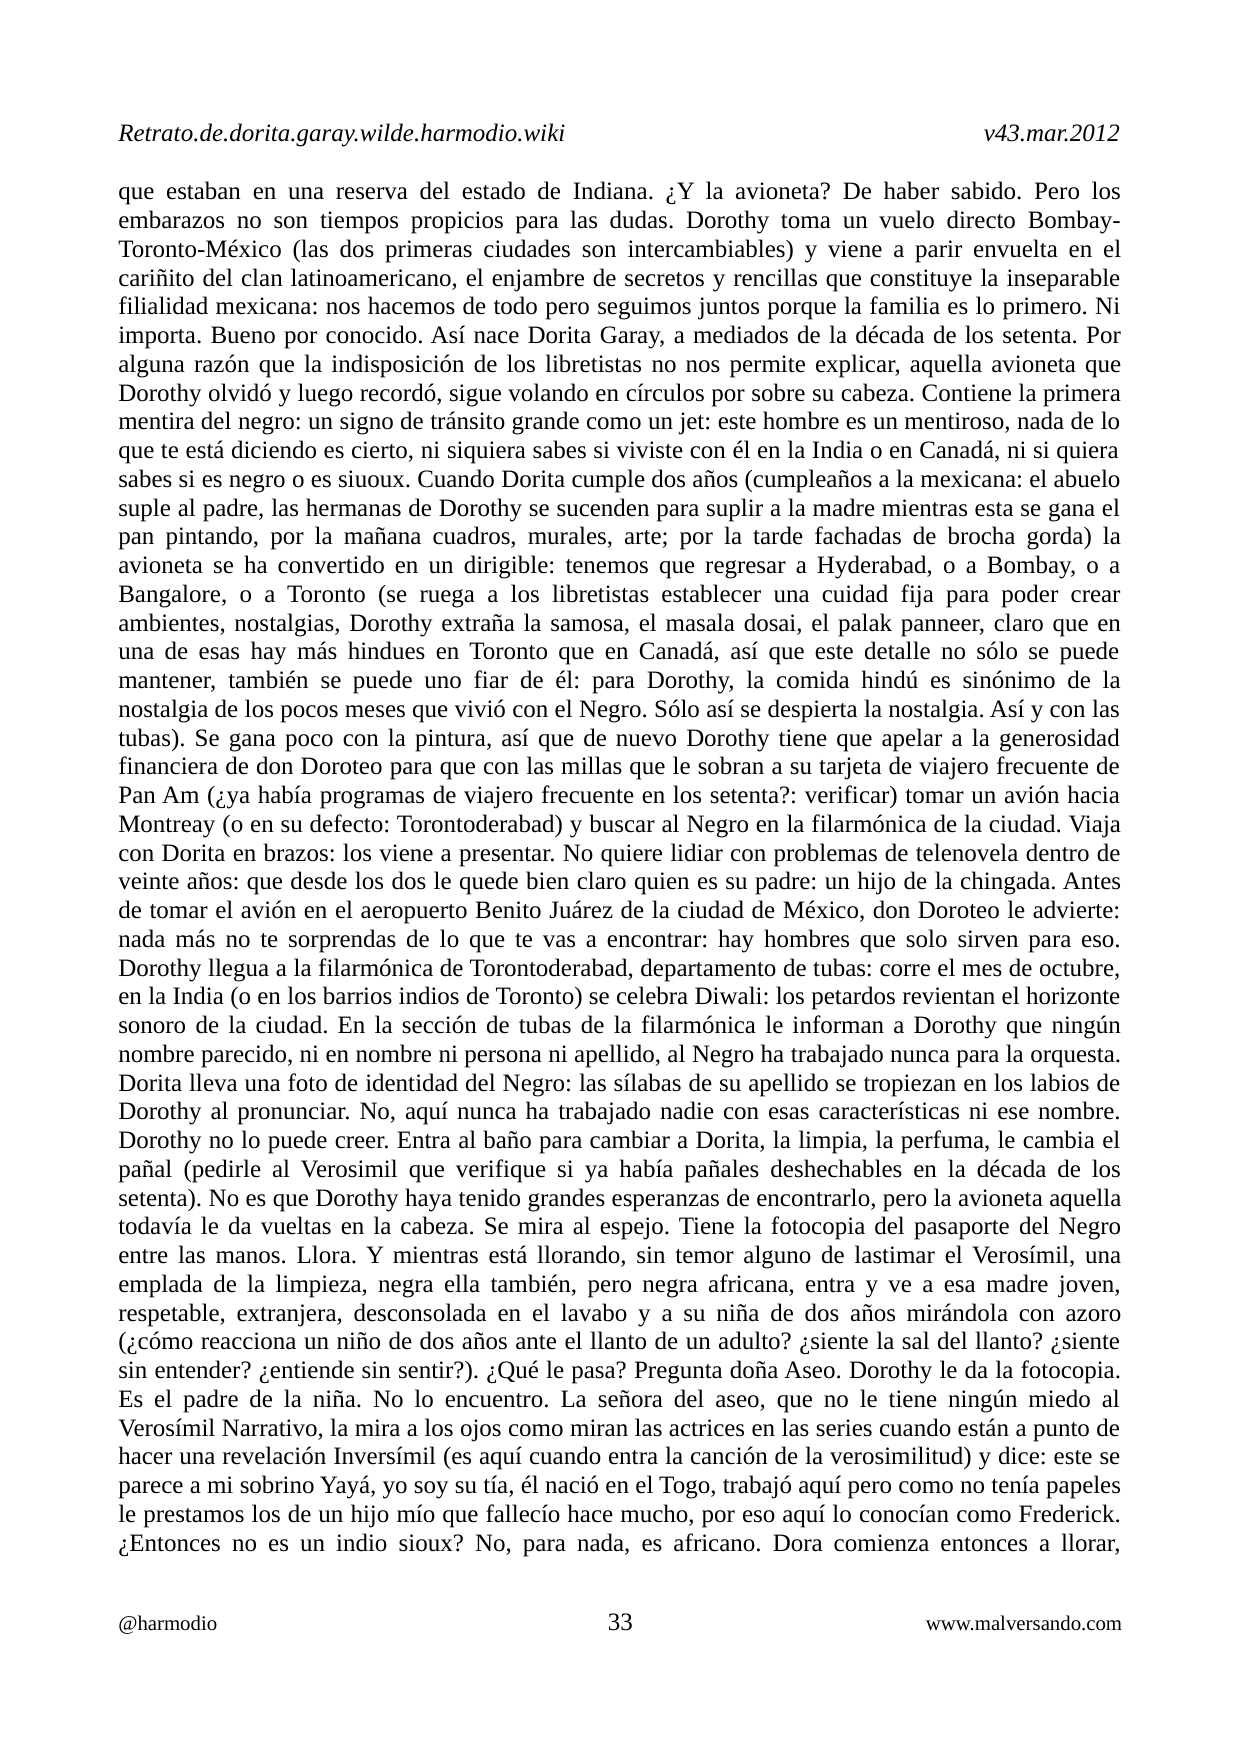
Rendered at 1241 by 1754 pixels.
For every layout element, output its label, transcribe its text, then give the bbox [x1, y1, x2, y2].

text que estaban en una reserva del estado de Indiana. ¿Y la avioneta? De haber sabido. Pero los embarazos no son tiempos propicios para las dudas. Dorothy toma un vuelo directo Bombay-Toronto-México (las dos primeras ciudades son intercambiables) y viene a parir envuelta en el cariñito del clan latinoamericano, el enjambre de secretos y rencillas que constituye la inseparable filialidad mexicana: nos hacemos de todo pero seguimos juntos porque la familia es lo primero. Ni importa. Bueno por conocido. Así nace Dorita Garay, a mediados de la década de los setenta. Por alguna razón que la indisposición de los libretistas no nos permite explicar, aquella avioneta que Dorothy olvidó y luego recordó, sigue volando en círculos por sobre su cabeza. Contiene la primera mentira del negro: un signo de tránsito grande como un jet: este hombre es un mentiroso, nada de lo que te está diciendo es cierto, ni siquiera sabes si viviste con él en la India o en Canadá, ni si quiera sabes si es negro o es siuoux. Cuando Dorita cumple dos años (cumpleaños a la mexicana: el abuelo suple al padre, las hermanas de Dorothy se sucenden para suplir a la madre mientras esta se gana el pan pintando, por la mañana cuadros, murales, arte; por la tarde fachadas de brocha gorda) la avioneta se ha convertido en un dirigible: tenemos que regresar a Hyderabad, o a Bombay, o a Bangalore, o a Toronto (se ruega a los libretistas establecer una cuidad fija para poder crear ambientes, nostalgias, Dorothy extraña la samosa, el masala dosai, el palak panneer, claro que en una de esas hay más hindues en Toronto que en Canadá, así que este detalle no sólo se puede mantener, también se puede uno fiar de él: para Dorothy, la comida hindú es sinónimo de la nostalgia de los pocos meses que vivió con el Negro. Sólo así se despierta la nostalgia. Así y con las tubas). Se gana poco con la pintura, así que de nuevo Dorothy tiene que apelar a la generosidad financiera de don Doroteo para que con las millas que le sobran a su tarjeta de viajero frecuente de Pan Am (¿ya había programas de viajero frecuente en los setenta?: verificar) tomar un avión hacia Montreay (o en su defecto: Torontoderabad) y buscar al Negro en la filarmónica de la ciudad. Viaja con Dorita en brazos: los viene a presentar. No quiere lidiar con problemas de telenovela dentro de veinte años: que desde los dos le quede bien claro quien es su padre: un hijo de la chingada. Antes de tomar el avión en el aeropuerto Benito Juárez de la ciudad de México, don Doroteo le advierte: nada más no te sorprendas de lo que te vas a encontrar: hay hombres que solo sirven para eso. Dorothy llegua a la filarmónica de Torontoderabad, departamento de tubas: corre el mes de octubre, en la India (o en los barrios indios de Toronto) se celebra Diwali: los petardos revientan el horizonte sonoro de la ciudad. En la sección de tubas de la filarmónica le informan a Dorothy que ningún nombre parecido, ni en nombre ni persona ni apellido, al Negro ha trabajado nunca para la orquesta. Dorita lleva una foto de identidad del Negro: las sílabas de su apellido se tropiezan en los labios de Dorothy al pronunciar. No, aquí nunca ha trabajado nadie con esas características ni ese nombre. Dorothy no lo puede creer. Entra al baño para cambiar a Dorita, la limpia, la perfuma, le cambia el pañal (pedirle al Verosimil que verifique si ya había pañales deshechables en la década de los setenta). No es que Dorothy haya tenido grandes esperanzas de encontrarlo, pero la avioneta aquella todavía le da vueltas en la cabeza. Se mira al espejo. Tiene la fotocopia del pasaporte del Negro entre las manos. Llora. Y mientras está llorando, sin temor alguno de lastimar el Verosímil, una emplada de la limpieza, negra ella también, pero negra africana, entra y ve a esa madre joven, respetable, extranjera, desconsolada en el lavabo y a su niña de dos años mirándola con azoro (¿cómo reacciona un niño de dos años ante el llanto de un adulto? ¿siente la sal del llanto? ¿siente sin entender? ¿entiende sin sentir?). ¿Qué le pasa? Pregunta doña Aseo. Dorothy le da la fotocopia. Es el padre de la niña. No lo encuentro. La señora del aseo, que no le tiene ningún miedo al Verosímil Narrativo, la mira a los ojos como miran las actrices en las series cuando están a punto de hacer una revelación Inversímil (es aquí cuando entra la canción de la verosimilitud) y dice: este se parece a mi sobrino Yayá, yo soy su tía, él nació en el Togo, trabajó aquí pero como no tenía papeles le prestamos los de un hijo mío que fallecío hace mucho, por eso aquí lo conocían como Frederick. ¿Entonces no es un indio sioux? No, para nada, es africano. Dora comienza entonces a llorar, [118, 176, 1122, 1556]
